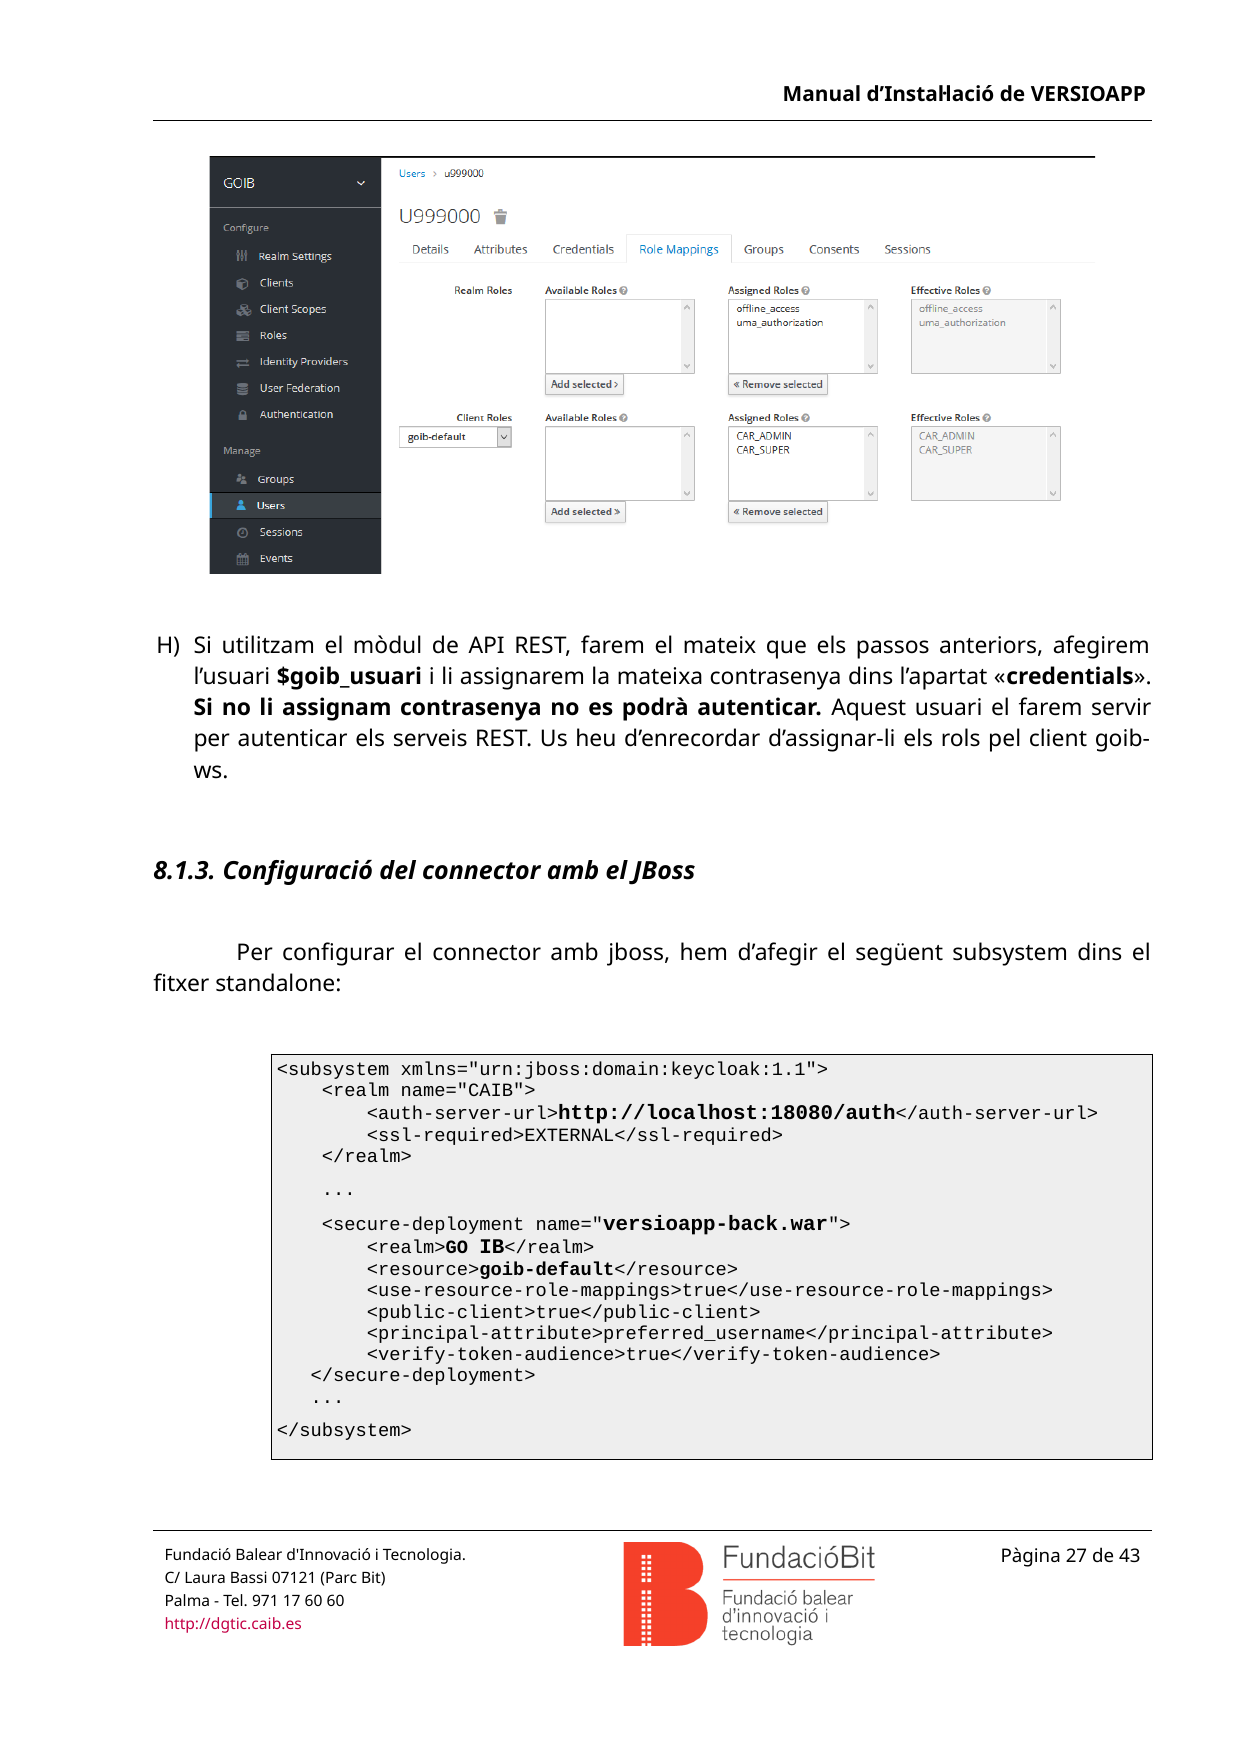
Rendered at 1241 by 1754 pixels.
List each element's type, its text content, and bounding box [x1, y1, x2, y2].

subtitle Configuració del connector amb el JBoss [153, 853, 1152, 887]
text Per configurar el connector amb jboss, hem d’afegir el següent subsystem dins el fitxer standalone: [153, 936, 1152, 999]
picture [209, 156, 1096, 574]
list Si utilitzam el mòdul de API REST, farem el mateix que els passos anteriors, afegirem l’usuari $goib_usuari i li assignarem la mateixa contrasenya dins l’apartat «credentials». Si no li assignam contrasenya no es podrà autenticar. Aquest usuari el farem servir per autenticar els serveis REST. Us heu d’enrecordar d’assignar-li els rols pel client goib-ws. [156, 628, 1152, 785]
picture [623, 1542, 875, 1646]
table_header <subsystem xmlns="urn:jboss:domain:keycloak:1.1"> <realm name="CAIB"> <auth-server-url>http://localhost:18080/auth</auth-server-url> <ssl-required>EXTERNAL</ssl-required> </realm> ... <secure-deployment name="versioapp-back.war"> <realm>GO IB</realm> <resource>goib-default</resource> <use-resource-role-mappings>true</use-resource-role-mappings> <public-client>true</public-client> <principal-attribute>preferred_username</principal-attribute> <verify-token-audience>true</verify-token-audience> </secure-deployment> ... </subsystem> [272, 1055, 1152, 1459]
